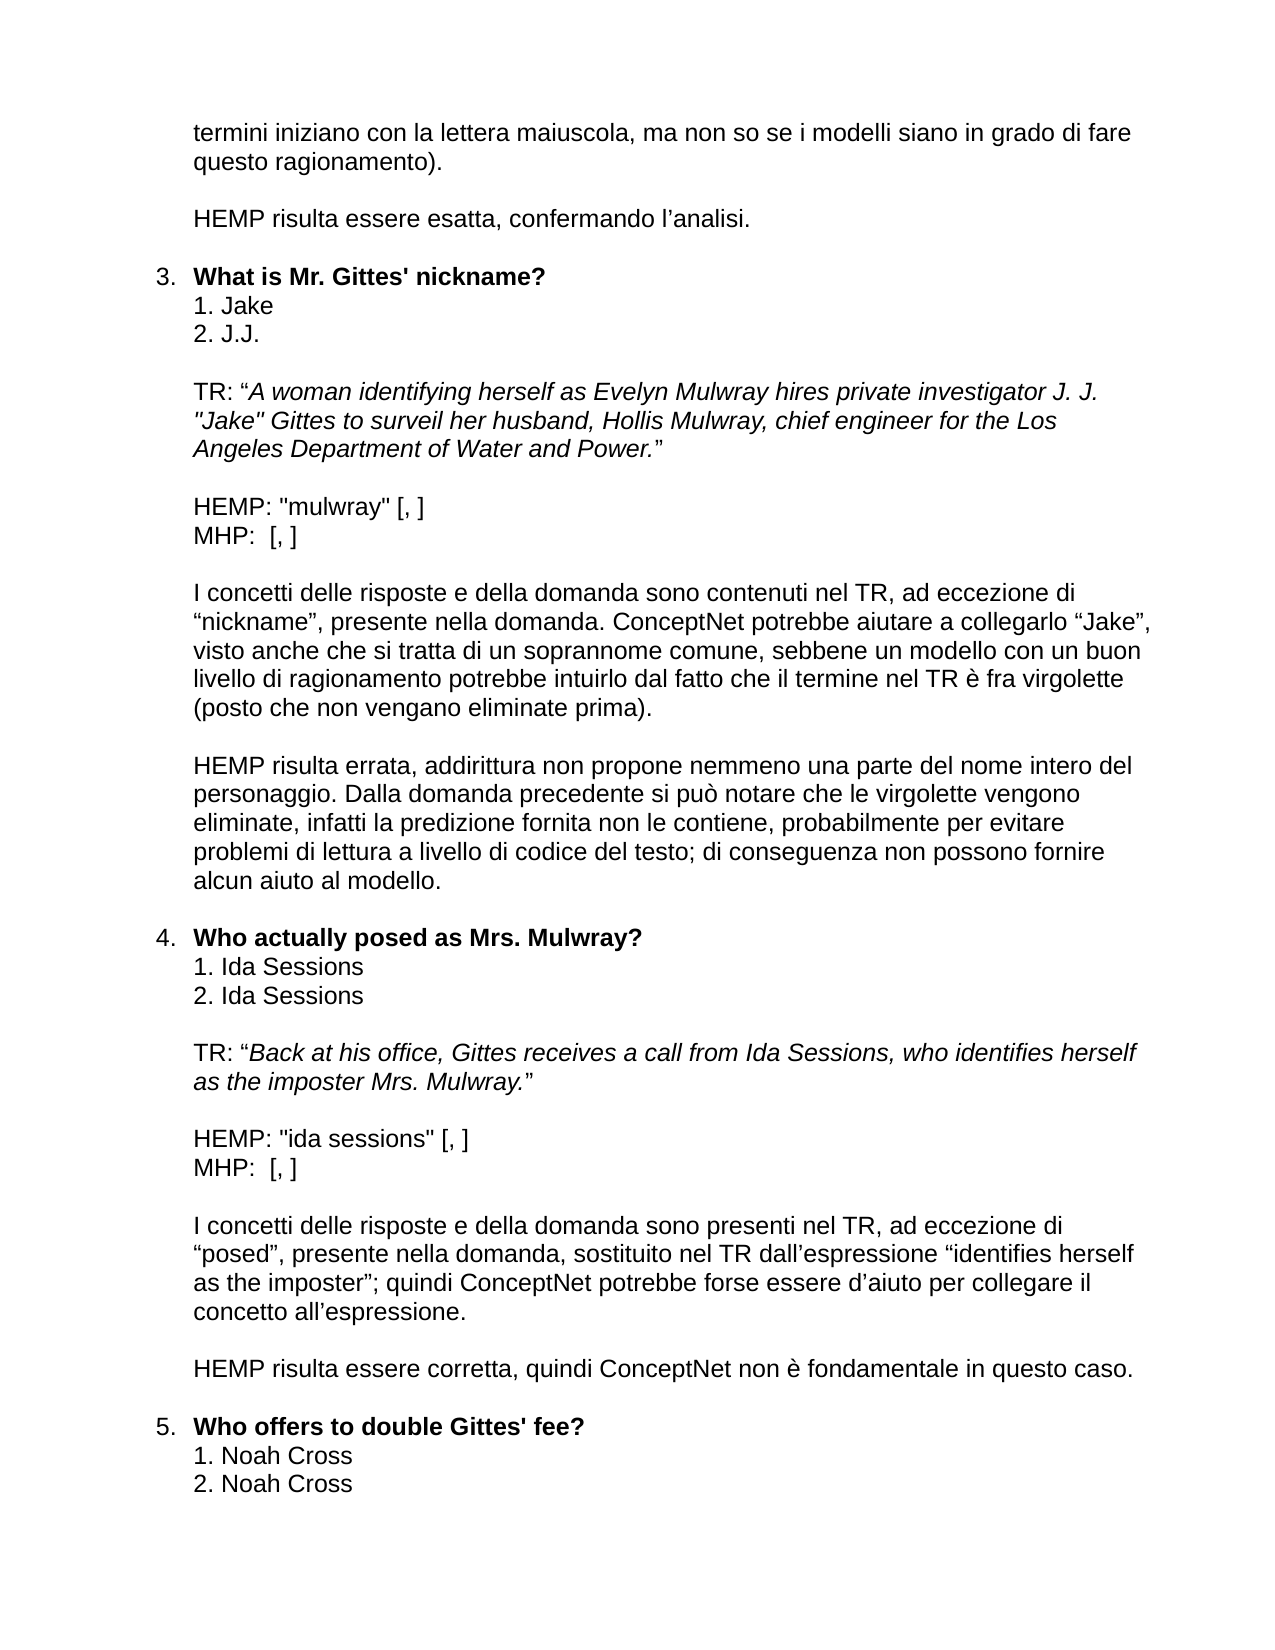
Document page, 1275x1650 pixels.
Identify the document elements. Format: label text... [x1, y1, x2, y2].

list Who actually posed as Mrs. Mulwray? 1. Ida Sessions 2. Ida Sessions TR: “Back at his office, Gittes receives a call from Ida Sessions, who identifies herself as the imposter Mrs. Mulwray.” HEMP: "ida sessions" [, ] MHP: [, ] I concetti delle risposte e della domanda sono presenti nel TR, ad eccezione di “posed”, presente nella domanda, sostituito nel TR dall’espressione “identifies herself as the imposter”; quindi ConceptNet potrebbe forse essere d’aiuto per collegare il concetto all’espressione. HEMP risulta essere corretta, quindi ConceptNet non è fondamentale in questo caso. [156, 923, 1157, 1412]
list Who offers to double Gittes' fee? 1. Noah Cross 2. Noah Cross [156, 1412, 1157, 1527]
list What is Mr. Gittes' nickname? 1. Jake 2. J.J. TR: “A woman identifying herself as Evelyn Mulwray hires private investigator J. J. "Jake" Gittes to surveil her husband, Hollis Mulwray, chief engineer for the Los Angeles Department of Water and Power.” HEMP: "mulwray" [, ] MHP: [, ] I concetti delle risposte e della domanda sono contenuti nel TR, ad eccezione di “nickname”, presente nella domanda. ConceptNet potrebbe aiutare a collegarlo “Jake”, visto anche che si tratta di un soprannome comune, sebbene un modello con un buon livello di ragionamento potrebbe intuirlo dal fatto che il termine nel TR è fra virgolette (posto che non vengano eliminate prima). HEMP risulta errata, addirittura non propone nemmeno una parte del nome intero del personaggio. Dalla domanda precedente si può notare che le virgolette vengono eliminate, infatti la predizione fornita non le contiene, probabilmente per evitare problemi di lettura a livello di codice del testo; di conseguenza non possono fornire alcun aiuto al modello. [156, 262, 1157, 923]
list termini iniziano con la lettera maiuscola, ma non so se i modelli siano in grado di fare questo ragionamento). HEMP risulta essere esatta, confermando l’analisi. [156, 118, 1157, 262]
